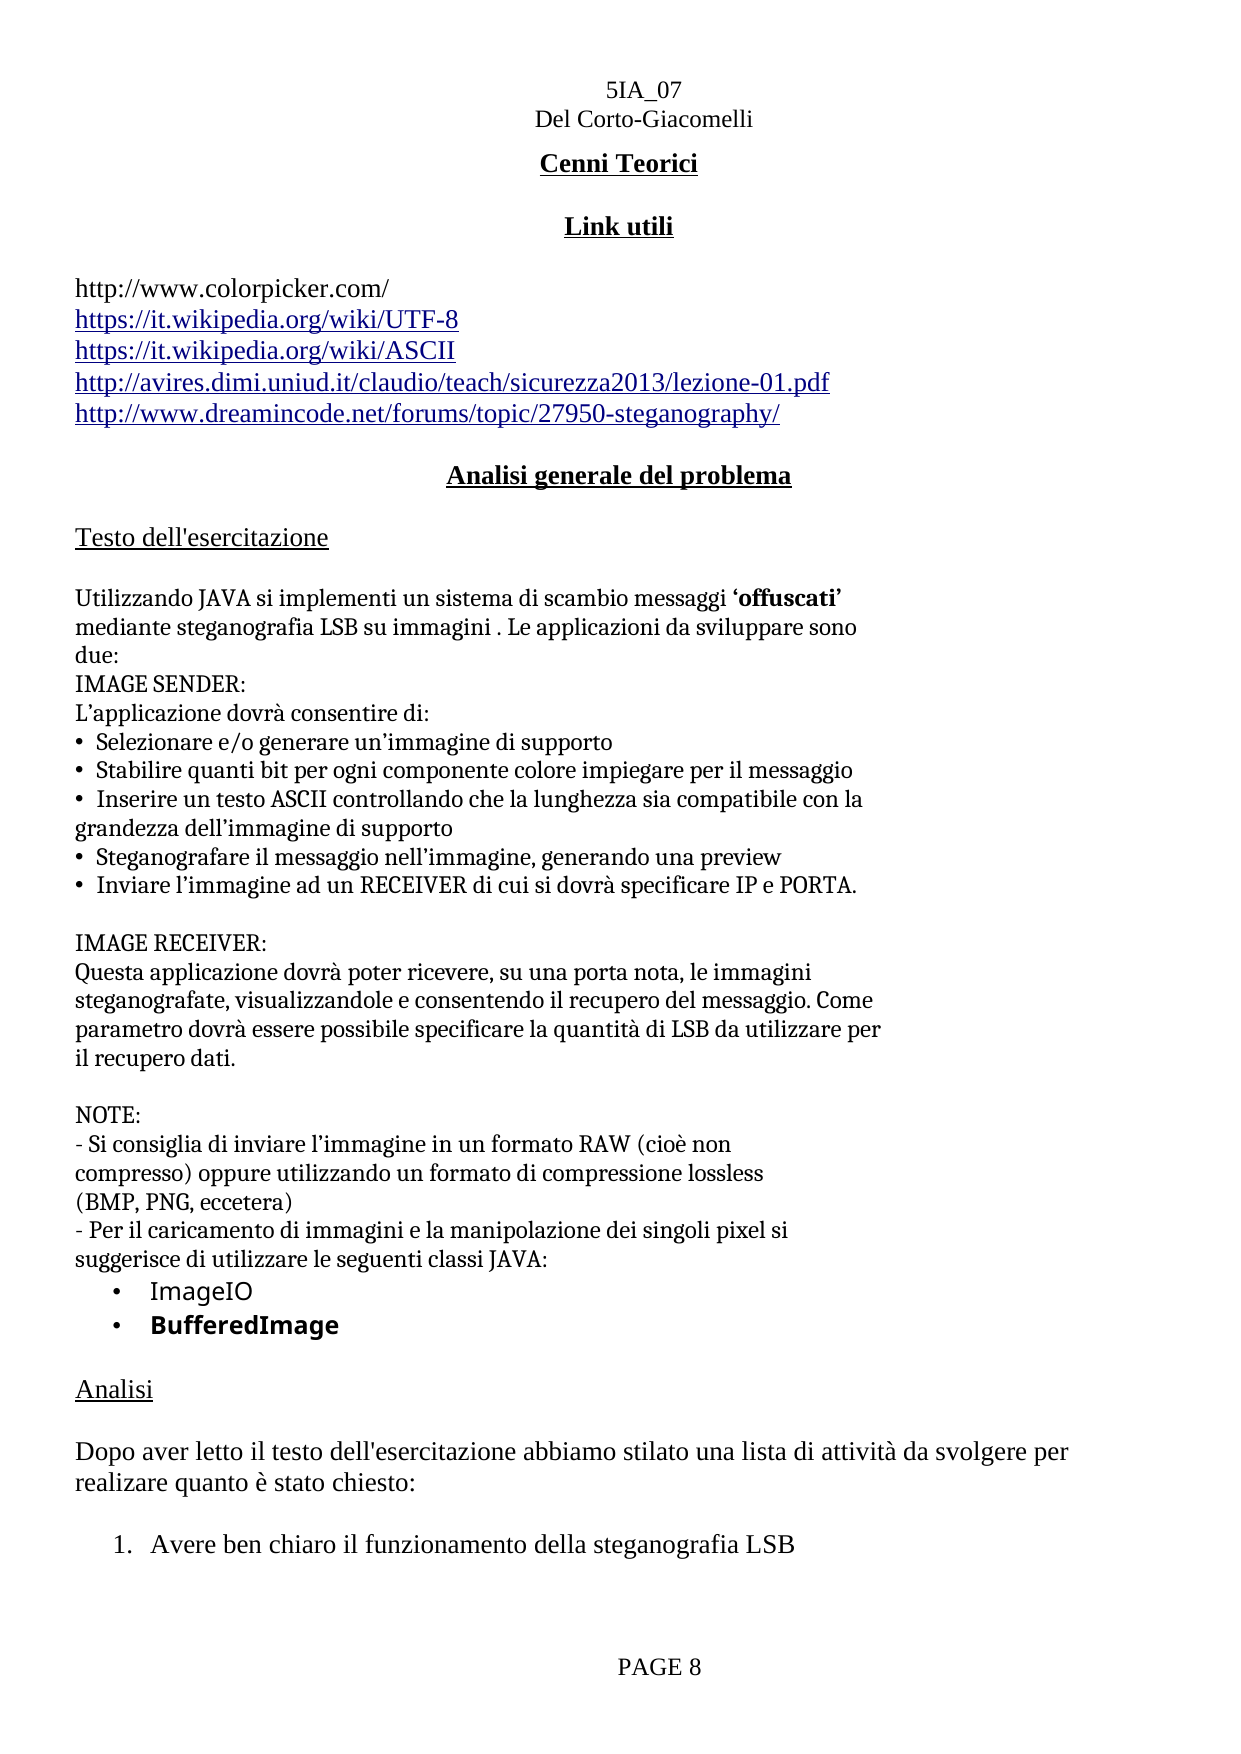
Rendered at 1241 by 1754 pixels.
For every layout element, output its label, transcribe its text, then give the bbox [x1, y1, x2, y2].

text grandezza dell’immagine di supporto [75, 814, 1162, 842]
text (BMP, PNG, eccetera) [75, 1187, 1162, 1216]
text L’applicazione dovrà consentire di: [75, 699, 1162, 727]
list BufferedImage [112, 1308, 1162, 1342]
text parametro dovrà essere possibile specificare la quantità di LSB da utilizzare per [75, 1015, 1162, 1044]
text il recupero dati. [75, 1044, 1162, 1072]
list Avere ben chiaro il funzionamento della steganografia LSB [112, 1529, 1162, 1560]
text Questa applicazione dovrà poter ricevere, su una porta nota, le immagini [75, 957, 1162, 986]
text https://it.wikipedia.org/wiki/ASCII [75, 334, 1162, 366]
list ImageIO [112, 1274, 1162, 1308]
text due: [75, 641, 1162, 670]
text suggerisce di utilizzare le seguenti classi JAVA: [75, 1245, 1162, 1274]
subtitle Analisi generale del problema [75, 459, 1162, 490]
text mediante steganografia LSB su immagini . Le applicazioni da sviluppare sono [75, 612, 1162, 641]
text https://it.wikipedia.org/wiki/UTF-8 [75, 303, 1162, 334]
text Utilizzando JAVA si implementi un sistema di scambio messaggi ‘offuscati’ [75, 584, 1162, 612]
text compresso) oppure utilizzando un formato di compressione lossless [75, 1159, 1162, 1187]
text Testo dell'esercitazione [75, 521, 1162, 552]
text - Per il caricamento di immagini e la manipolazione dei singoli pixel si [75, 1216, 1162, 1245]
text - Si consiglia di inviare l’immagine in un formato RAW (cioè non [75, 1130, 1162, 1159]
subtitle Cenni Teorici [75, 148, 1162, 179]
text IMAGE SENDER: [75, 670, 1162, 699]
text http://www.colorpicker.com/ [75, 272, 1162, 303]
text steganografate, visualizzandole e consentendo il recupero del messaggio. Come [75, 986, 1162, 1015]
text • Selezionare e/o generare un’immagine di supporto [75, 727, 1162, 756]
text • Inviare l’immagine ad un RECEIVER di cui si dovrà specificare IP e PORTA. [75, 871, 1162, 900]
text NOTE: [75, 1101, 1162, 1130]
text Analisi [75, 1373, 1162, 1404]
text • Inserire un testo ASCII controllando che la lunghezza sia compatibile con la [75, 785, 1162, 814]
text http://www.dreamincode.net/forums/topic/27950-steganography/ [75, 397, 1162, 428]
text IMAGE RECEIVER: [75, 929, 1162, 957]
text Dopo aver letto il testo dell'esercitazione abbiamo stilato una lista di attività da svolgere per realizare quanto è stato chiesto: [75, 1435, 1162, 1497]
text • Steganografare il messaggio nell’immagine, generando una preview [75, 842, 1162, 871]
subtitle Link utili [75, 210, 1162, 241]
text • Stabilire quanti bit per ogni componente colore impiegare per il messaggio [75, 756, 1162, 785]
text http://avires.dimi.uniud.it/claudio/teach/sicurezza2013/lezione-01.pdf [75, 366, 1162, 397]
